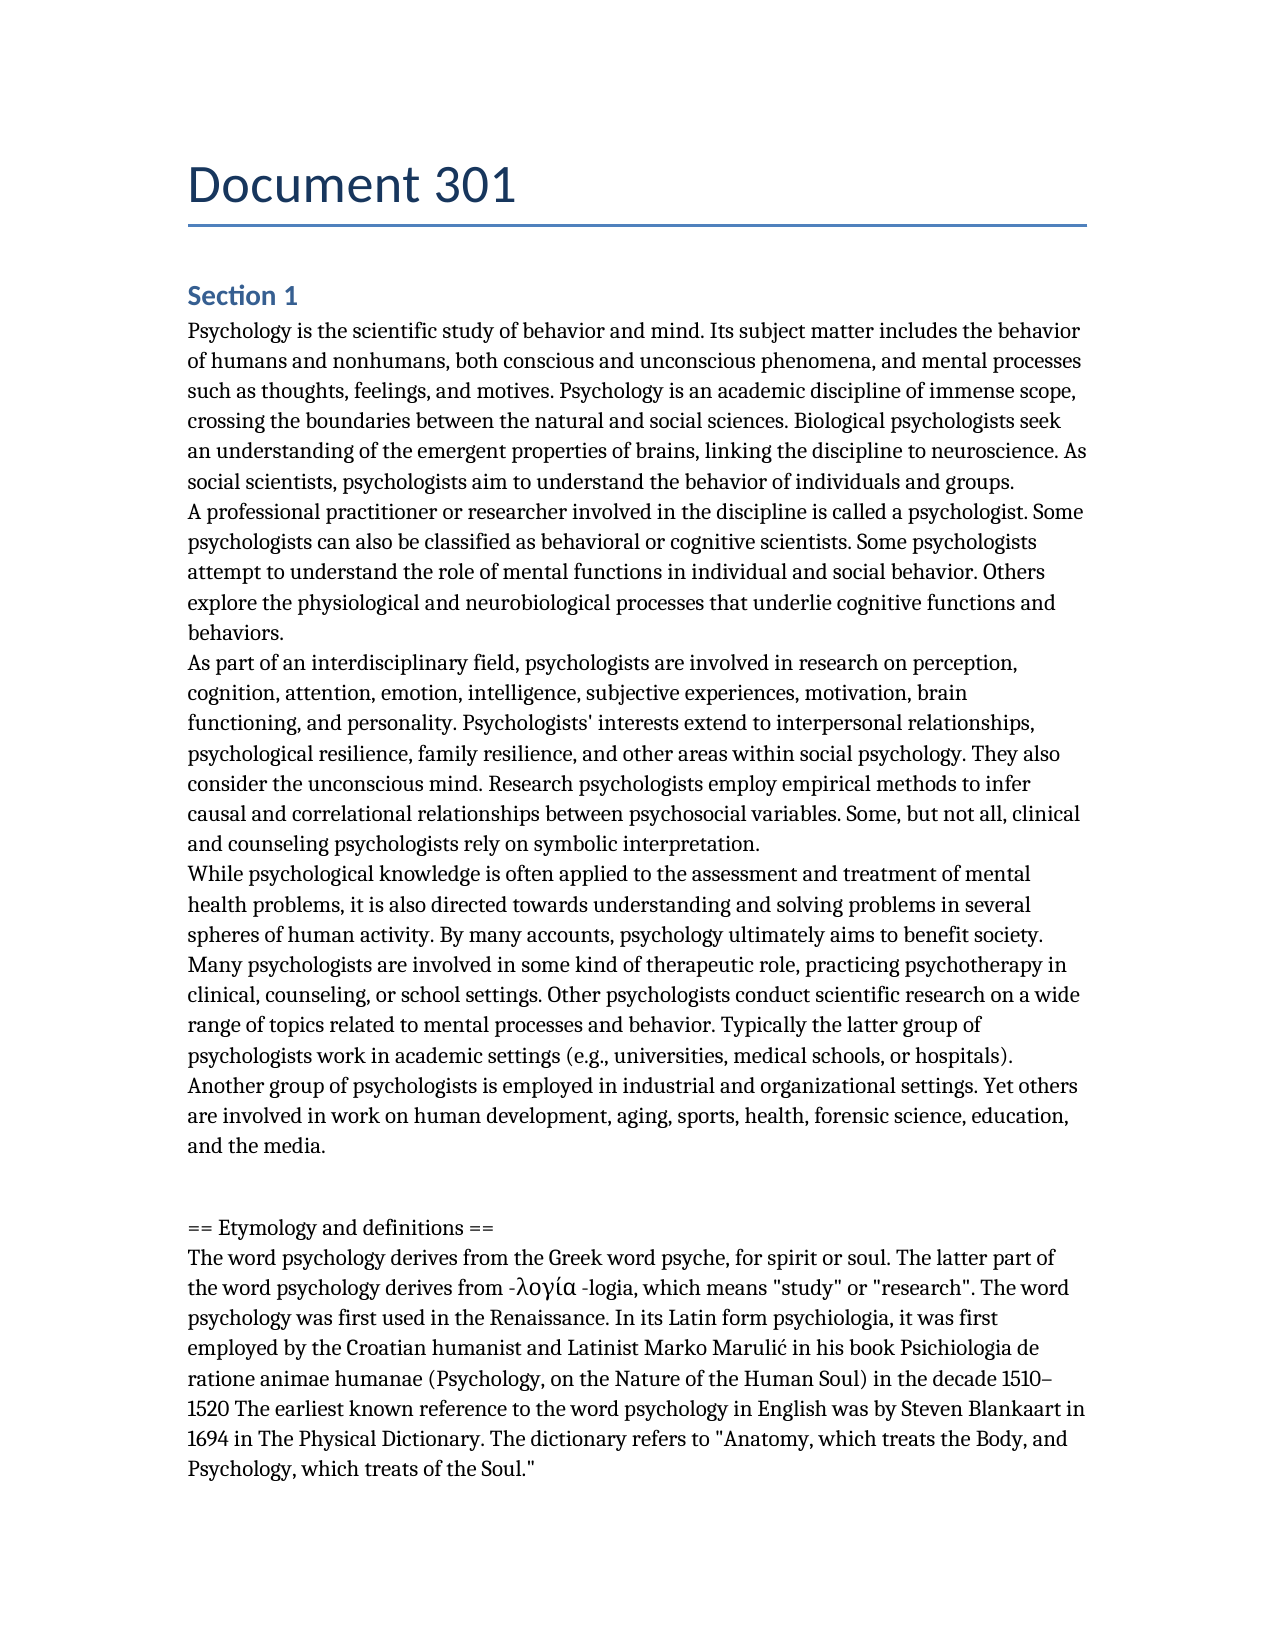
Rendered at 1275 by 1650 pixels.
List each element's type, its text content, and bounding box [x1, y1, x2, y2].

text Psychology is the scientific study of behavior and mind. Its subject matter includes the behavior of humans and nonhumans, both conscious and unconscious phenomena, and mental processes such as thoughts, feelings, and motives. Psychology is an academic discipline of immense scope, crossing the boundaries between the natural and social sciences. Biological psychologists seek an understanding of the emergent properties of brains, linking the discipline to neuroscience. As social scientists, psychologists aim to understand the behavior of individuals and groups. A professional practitioner or researcher involved in the discipline is called a psychologist. Some psychologists can also be classified as behavioral or cognitive scientists. Some psychologists attempt to understand the role of mental functions in individual and social behavior. Others explore the physiological and neurobiological processes that underlie cognitive functions and behaviors. As part of an interdisciplinary field, psychologists are involved in research on perception, cognition, attention, emotion, intelligence, subjective experiences, motivation, brain functioning, and personality. Psychologists' interests extend to interpersonal relationships, psychological resilience, family resilience, and other areas within social psychology. They also consider the unconscious mind. Research psychologists employ empirical methods to infer causal and correlational relationships between psychosocial variables. Some, but not all, clinical and counseling psychologists rely on symbolic interpretation. While psychological knowledge is often applied to the assessment and treatment of mental health problems, it is also directed towards understanding and solving problems in several spheres of human activity. By many accounts, psychology ultimately aims to benefit society. Many psychologists are involved in some kind of therapeutic role, practicing psychotherapy in clinical, counseling, or school settings. Other psychologists conduct scientific research on a wide range of topics related to mental processes and behavior. Typically the latter group of psychologists work in academic settings (e.g., universities, medical schools, or hospitals). Another group of psychologists is employed in industrial and organizational settings. Yet others are involved in work on human development, aging, sports, health, forensic science, education, and the media. [187, 317, 1087, 1159]
text == Etymology and definitions == The word psychology derives from the Greek word psyche, for spirit or soul. The latter part of the word psychology derives from -λογία -logia, which means "study" or "research". The word psychology was first used in the Renaissance. In its Latin form psychiologia, it was first employed by the Croatian humanist and Latinist Marko Marulić in his book Psichiologia de ratione animae humanae (Psychology, on the Nature of the Human Soul) in the decade 1510–1520 The earliest known reference to the word psychology in English was by Steven Blankaart in 1694 in The Physical Dictionary. The dictionary refers to "Anatomy, which treats the Body, and Psychology, which treats of the Soul." [187, 1184, 1087, 1482]
subtitle Section 1 [187, 277, 1087, 312]
title Document 301 [187, 150, 1087, 227]
